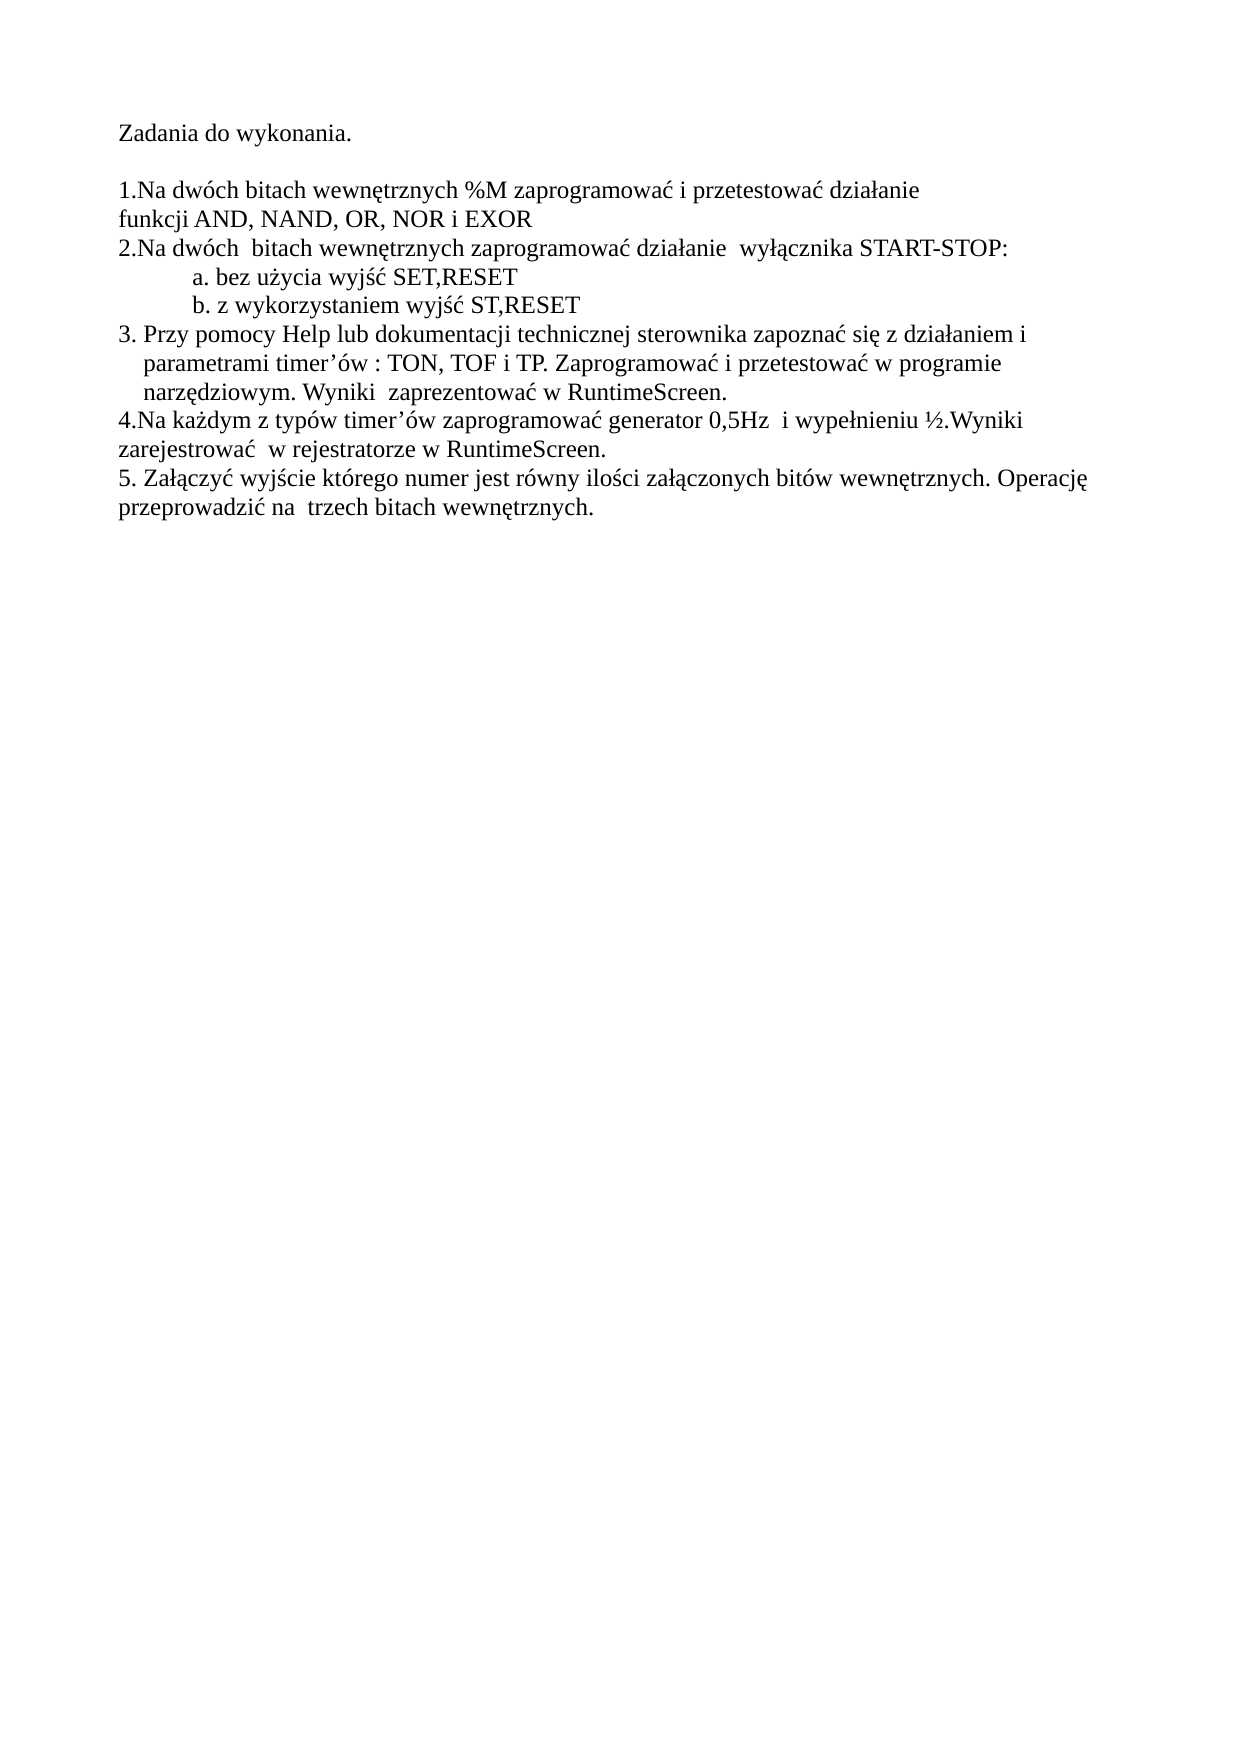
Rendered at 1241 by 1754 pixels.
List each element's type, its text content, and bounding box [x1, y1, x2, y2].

text funkcji AND, NAND, OR, NOR i EXOR [118, 204, 1122, 233]
text parametrami timer’ów : TON, TOF i TP. Zaprogramować i przetestować w programie [118, 348, 1122, 377]
text 1.Na dwóch bitach wewnętrznych %M zaprogramować i przetestować działanie [118, 176, 1122, 204]
text 5. Załączyć wyjście którego numer jest równy ilości załączonych bitów wewnętrznych. Operację przeprowadzić na trzech bitach wewnętrznych. [118, 463, 1122, 521]
text a. bez użycia wyjść SET,RESET [118, 262, 1122, 291]
text b. z wykorzystaniem wyjść ST,RESET [118, 291, 1122, 319]
text 2.Na dwóch bitach wewnętrznych zaprogramować działanie wyłącznika START-STOP: [118, 233, 1122, 262]
text narzędziowym. Wyniki zaprezentować w RuntimeScreen. [118, 377, 1122, 406]
text Zadania do wykonania. [118, 118, 1122, 147]
text 3. Przy pomocy Help lub dokumentacji technicznej sterownika zapoznać się z działaniem i [118, 319, 1122, 348]
text 4.Na każdym z typów timer’ów zaprogramować generator 0,5Hz i wypełnieniu ½.Wyniki zarejestrować w rejestratorze w RuntimeScreen. [118, 406, 1122, 463]
